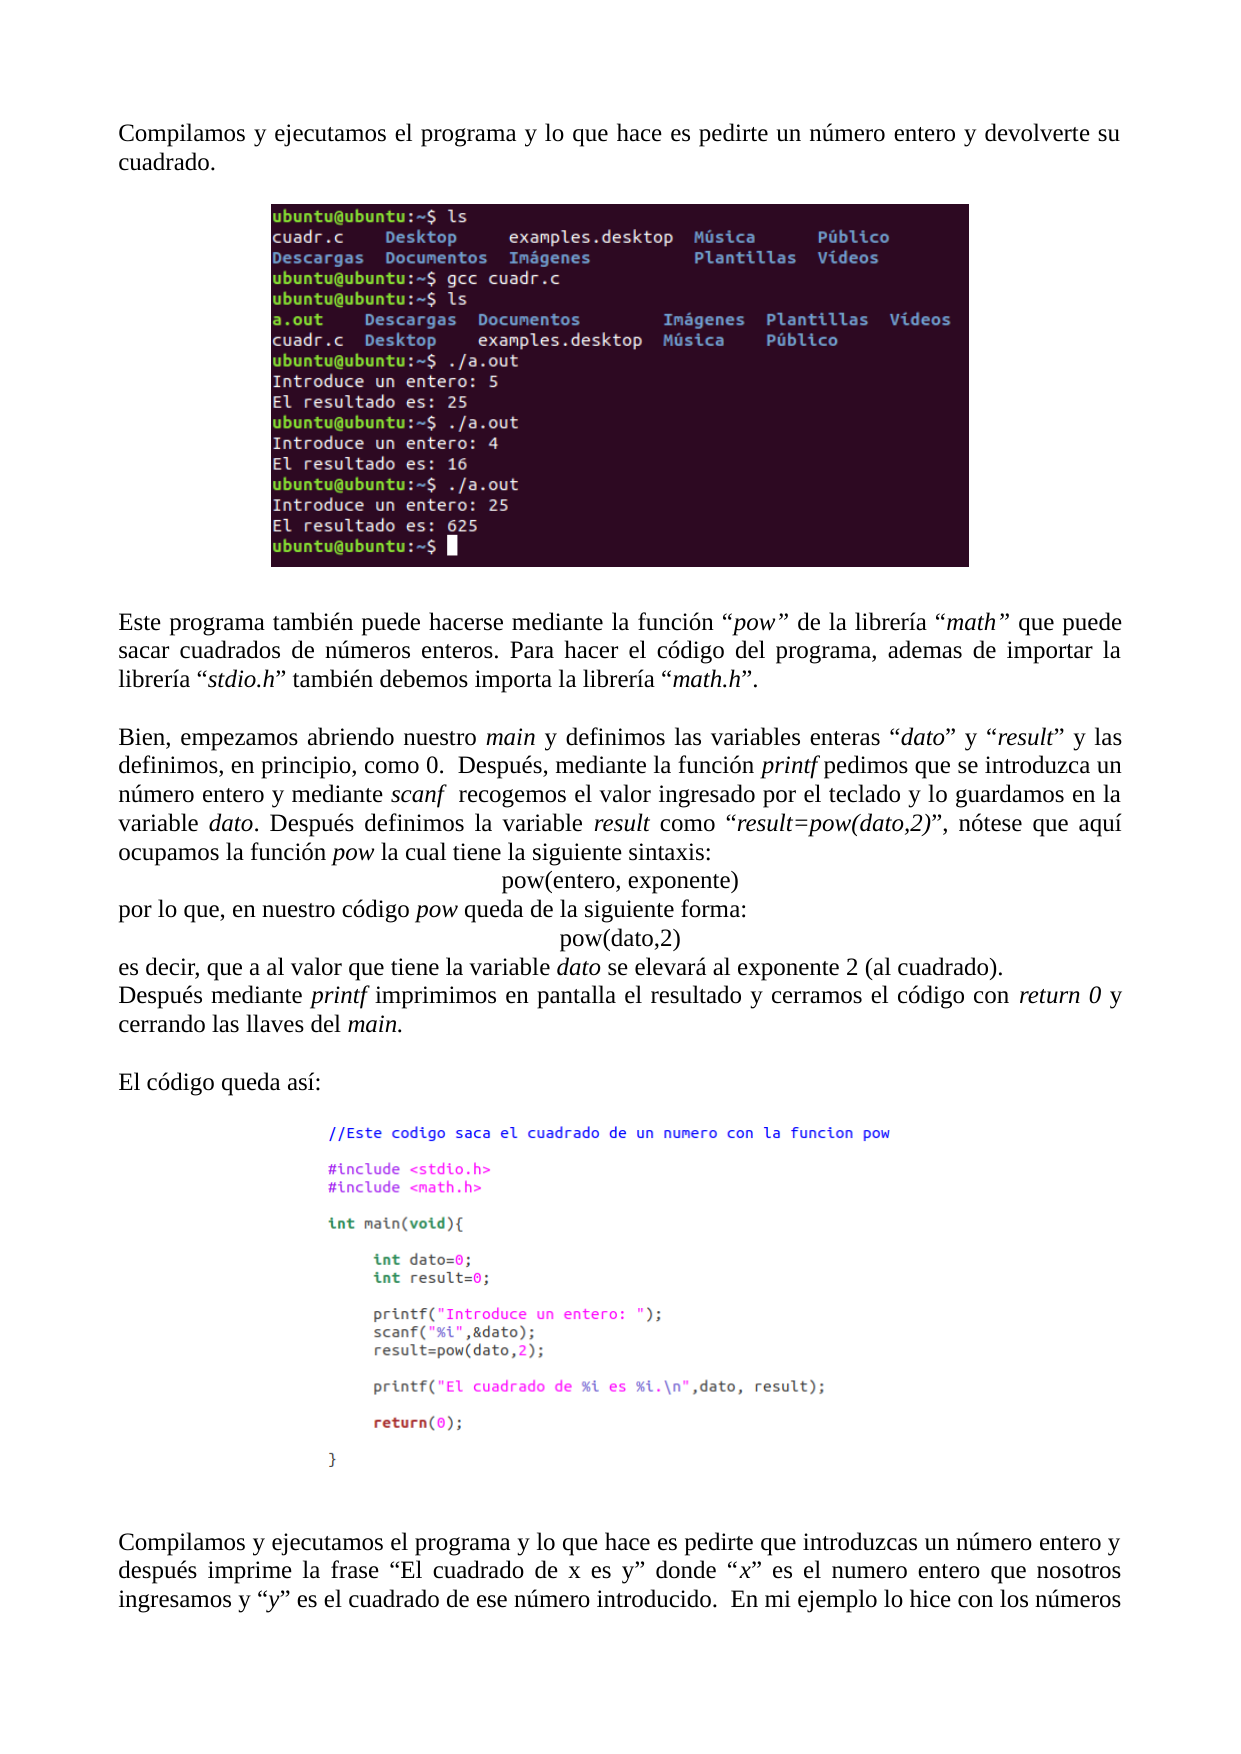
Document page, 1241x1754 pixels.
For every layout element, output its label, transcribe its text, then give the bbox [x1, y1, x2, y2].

picture [327, 1124, 913, 1472]
text Este programa también puede hacerse mediante la función “pow” de la librería “math” que puede sacar cuadrados de números enteros. Para hacer el código del programa, ademas de importar la librería “stdio.h” también debemos importa la librería “math.h”. [118, 607, 1122, 693]
text Bien, empezamos abriendo nuestro main y definimos las variables enteras “dato” y “result” y las definimos, en principio, como 0. Después, mediante la función printf pedimos que se introduzca un número entero y mediante scanf recogemos el valor ingresado por el teclado y lo guardamos en la variable dato. Después definimos la variable result como “result=pow(dato,2)”, nótese que aquí ocupamos la función pow la cual tiene la siguiente sintaxis: [118, 722, 1122, 866]
text Compilamos y ejecutamos el programa y lo que hace es pedirte un número entero y devolverte su cuadrado. [118, 118, 1122, 176]
text pow(dato,2) [118, 923, 1122, 952]
text por lo que, en nuestro código pow queda de la siguiente forma: [118, 894, 1122, 923]
text pow(entero, exponente) [118, 866, 1122, 894]
text El código queda así: [118, 1067, 1122, 1096]
text es decir, que a al valor que tiene la variable dato se elevará al exponente 2 (al cuadrado). [118, 952, 1122, 981]
text Compilamos y ejecutamos el programa y lo que hace es pedirte que introduzcas un número entero y después imprime la frase “El cuadrado de x es y” donde “x” es el numero entero que nosotros ingresamos y “y” es el cuadrado de ese número introducido. En mi ejemplo lo hice con los números [118, 1527, 1122, 1613]
text Después mediante printf imprimimos en pantalla el resultado y cerramos el código con return 0 y cerrando las llaves del main. [118, 981, 1122, 1038]
picture [271, 204, 969, 567]
